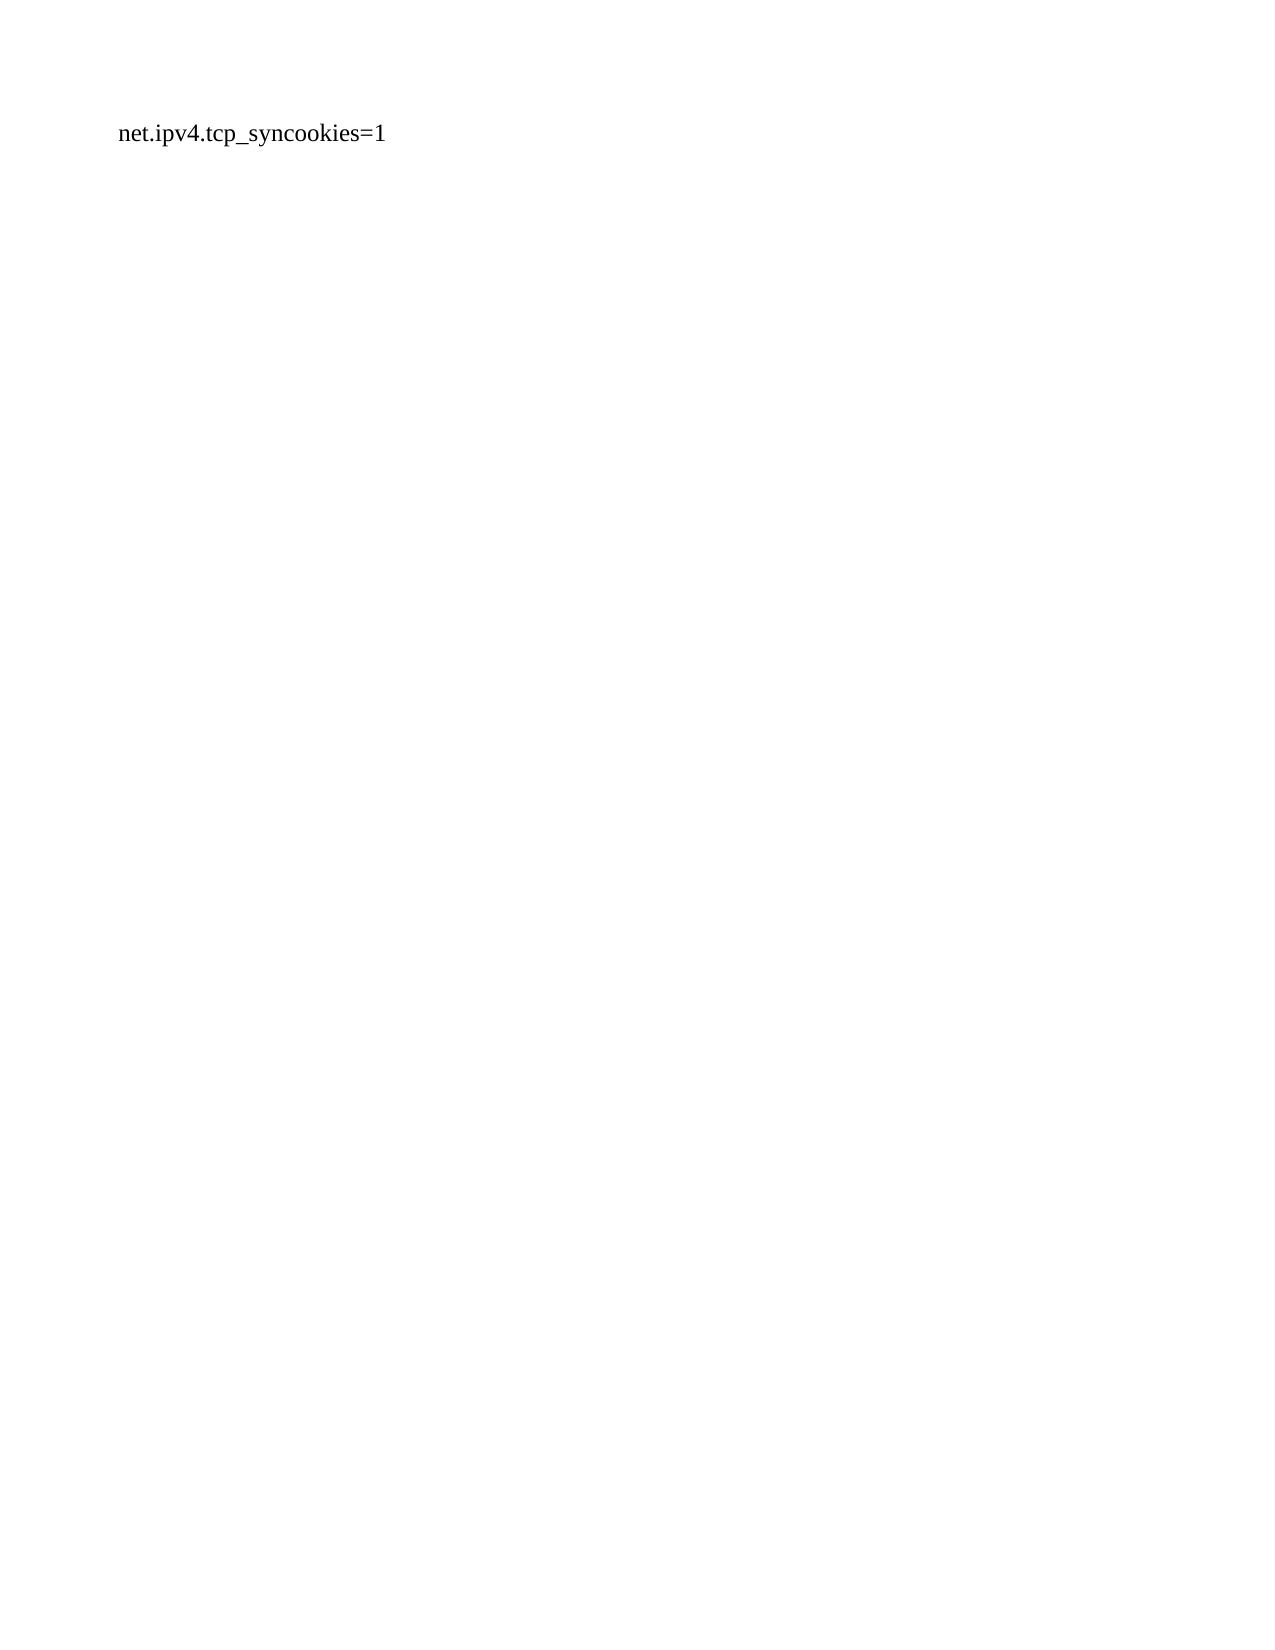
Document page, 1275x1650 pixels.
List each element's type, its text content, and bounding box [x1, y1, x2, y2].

text net.ipv4.tcp_syncookies=1 [118, 118, 1157, 147]
